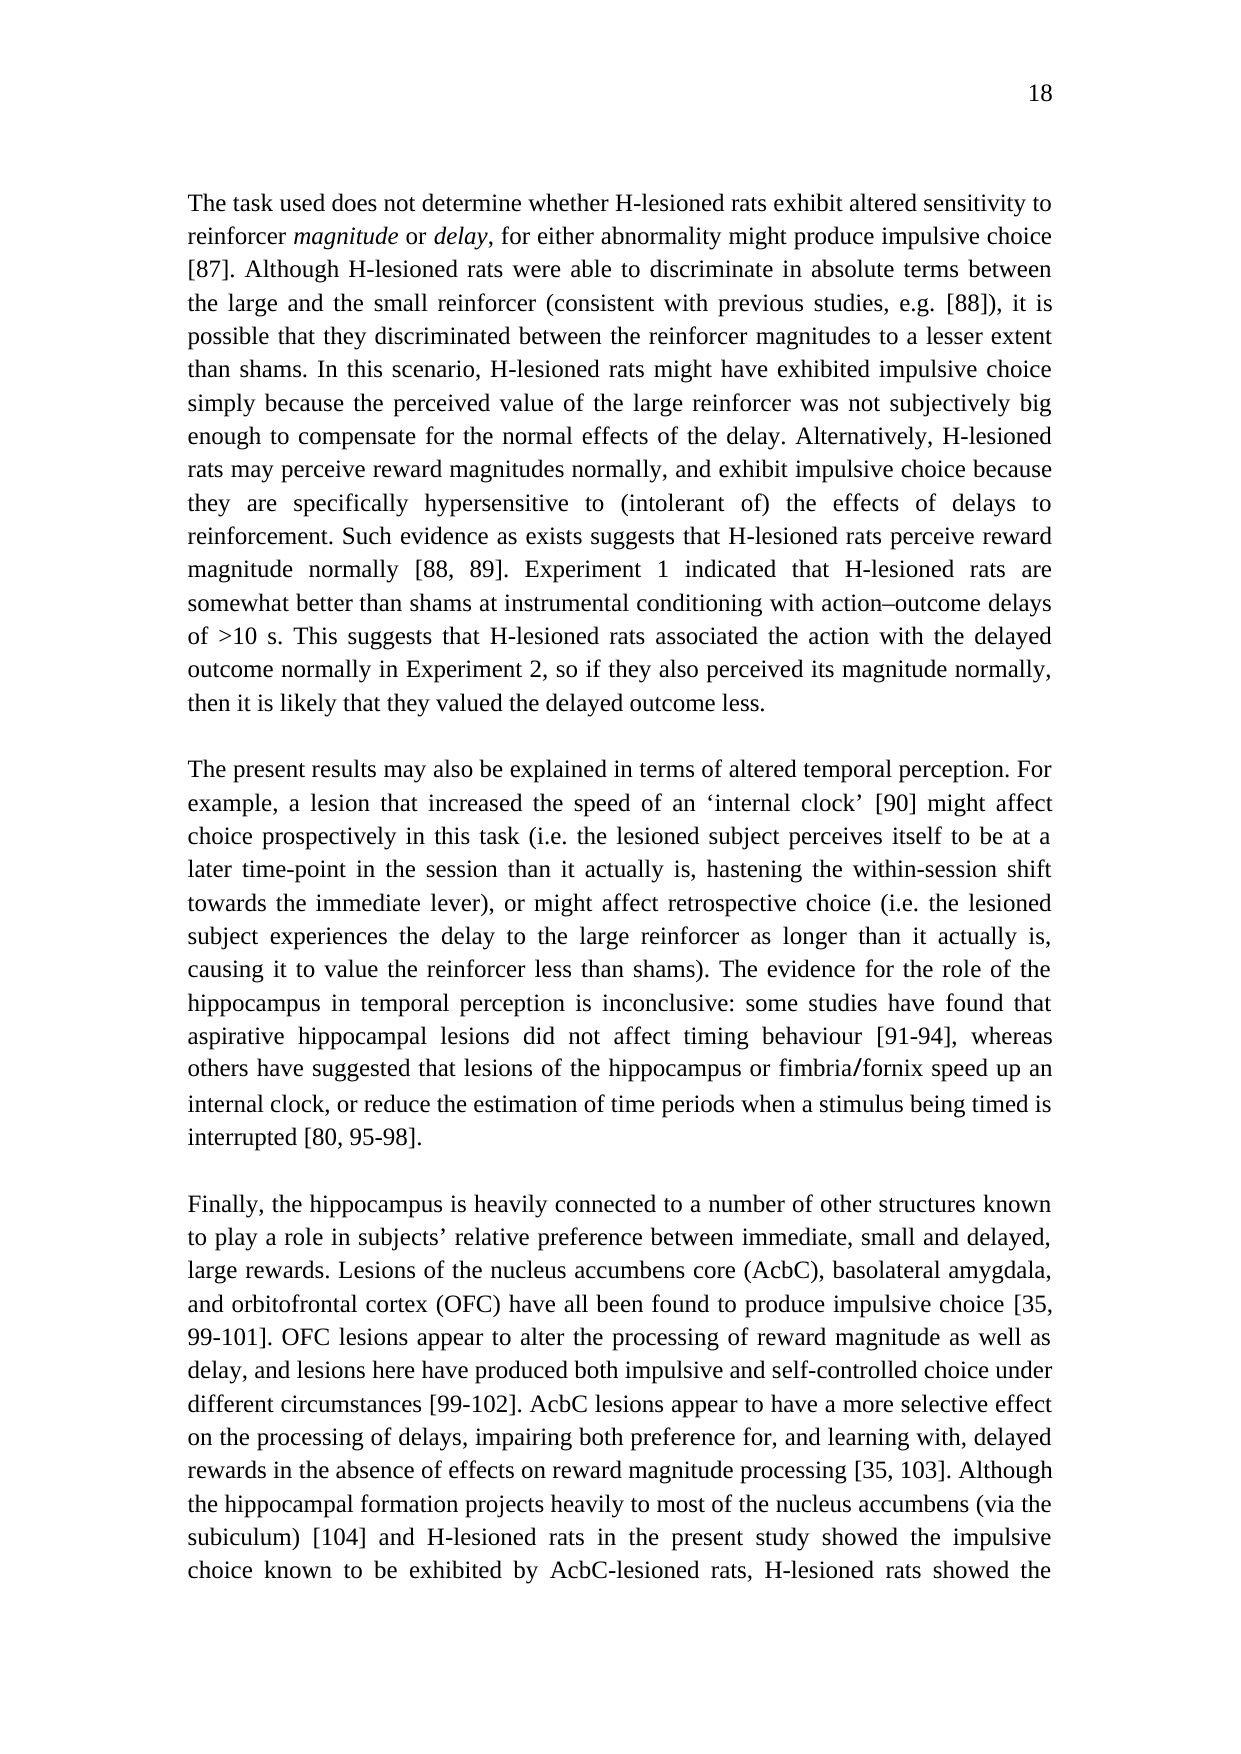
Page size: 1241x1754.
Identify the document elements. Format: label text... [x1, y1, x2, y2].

text Finally, the hippocampus is heavily connected to a number of other structures known to play a role in subjects’ relative preference between immediate, small and delayed, large rewards. Lesions of the nucleus accumbens core (AcbC), basolateral amygdala, and orbitofrontal cortex (OFC) have all been found to produce impulsive choice [35, 99-101]. OFC lesions appear to alter the processing of reward magnitude as well as delay, and lesions here have produced both impulsive and self-controlled choice under different circumstances [99-102]. AcbC lesions appear to have a more selective effect on the processing of delays, impairing both preference for, and learning with, delayed rewards in the absence of effects on reward magnitude processing [35, 103]. Although the hippocampal formation projects heavily to most of the nucleus accumbens (via the subiculum) [104] and H-lesioned rats in the present study showed the impulsive choice known to be exhibited by AcbC-lesioned rats, H-lesioned rats showed the [187, 1184, 1053, 1584]
text The present results may also be explained in terms of altered temporal perception. For example, a lesion that increased the speed of an ‘internal clock’ [90] might affect choice prospectively in this task (i.e. the lesioned subject perceives itself to be at a later time-point in the session than it actually is, hastening the within-session shift towards the immediate lever), or might affect retrospective choice (i.e. the lesioned subject experiences the delay to the large reinforcer as longer than it actually is, causing it to value the reinforcer less than shams). The evidence for the role of the hippocampus in temporal perception is inconclusive: some studies have found that aspirative hippocampal lesions did not affect timing behaviour [91-94], whereas others have suggested that lesions of the hippocampus or fimbria/fornix speed up an internal clock, or reduce the estimation of time periods when a stimulus being timed is interrupted [80, 95-98]. [187, 750, 1053, 1151]
text The task used does not determine whether H-lesioned rats exhibit altered sensitivity to reinforcer magnitude or delay, for either abnormality might produce impulsive choice [87]. Although H-lesioned rats were able to discriminate in absolute terms between the large and the small reinforcer (consistent with previous studies, e.g. [88]), it is possible that they discriminated between the reinforcer magnitudes to a lesser extent than shams. In this scenario, H-lesioned rats might have exhibited impulsive choice simply because the perceived value of the large reinforcer was not subjectively big enough to compensate for the normal effects of the delay. Alternatively, H-lesioned rats may perceive reward magnitudes normally, and exhibit impulsive choice because they are specifically hypersensitive to (intolerant of) the effects of delays to reinforcement. Such evidence as exists suggests that H-lesioned rats perceive reward magnitude normally [88, 89]. Experiment 1 indicated that H-lesioned rats are somewhat better than shams at instrumental conditioning with action–outcome delays of >10 s. This suggests that H-lesioned rats associated the action with the delayed outcome normally in Experiment 2, so if they also perceived its magnitude normally, then it is likely that they valued the delayed outcome less. [187, 183, 1053, 717]
